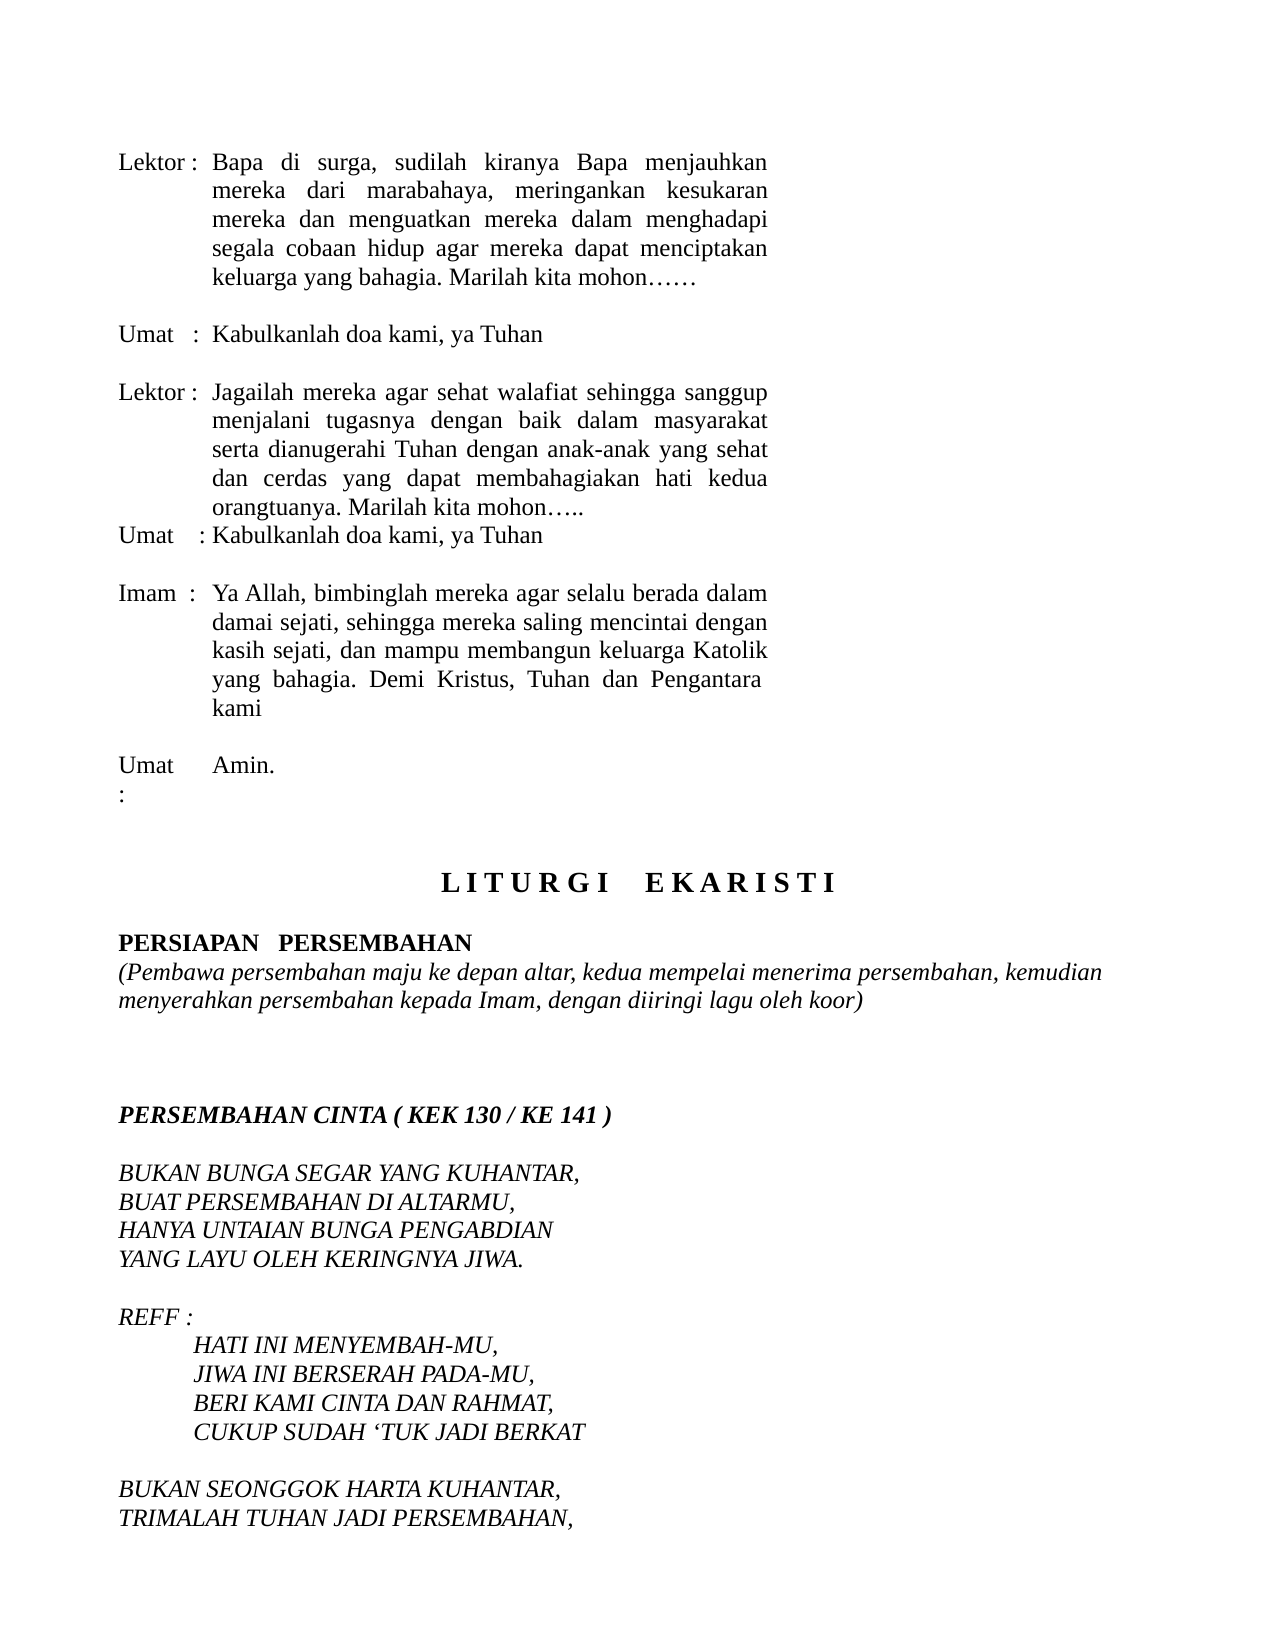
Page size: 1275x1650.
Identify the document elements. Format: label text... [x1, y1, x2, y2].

text BUAT PERSEMBAHAN DI ALTARMU, [118, 1187, 1157, 1215]
text HANYA UNTAIAN BUNGA PENGABDIAN [118, 1215, 1157, 1244]
text REFF : [118, 1302, 1157, 1330]
text PERSIAPAN PERSEMBAHAN [118, 928, 1157, 957]
text (Pembawa persembahan maju ke depan altar, kedua mempelai menerima persembahan, kemudian menyerahkan persembahan kepada Imam, dengan diiringi lagu oleh koor) [118, 957, 1157, 1014]
text BUKAN BUNGA SEGAR YANG KUHANTAR, [118, 1158, 1157, 1187]
text CUKUP SUDAH ‘TUK JADI BERKAT [118, 1417, 1157, 1445]
text PERSEMBAHAN CINTA ( KEK 130 / KE 141 ) [118, 1100, 1157, 1129]
text TRIMALAH TUHAN JADI PERSEMBAHAN, [118, 1503, 1157, 1532]
table_header Bapa di surga, sudilah kiranya Bapa menjauhkan mereka dari marabahaya, meringankan kesukaran mereka dan menguatkan mereka dalam menghadapi segala cobaan hidup agar mereka dapat menciptakan keluarga yang bahagia. Marilah kita mohon…… Kabulkanlah doa kami, ya Tuhan Jagailah mereka agar sehat walafiat sehingga sanggup menjalani tugasnya dengan baik dalam masyarakat serta dianugerahi Tuhan dengan anak-anak yang sehat dan cerdas yang dapat membahagiakan hati kedua orangtuanya. Marilah kita mohon….. Kabulkanlah doa kami, ya Tuhan Ya Allah, bimbinglah mereka agar selalu berada dalam damai sejati, sehingga mereka saling mencintai dengan kasih sejati, dan mampu membangun keluarga Katolik yang bahagia. Demi Kristus, Tuhan dan Pengantara kami Amin. [212, 118, 768, 837]
text YANG LAYU OLEH KERINGNYA JIWA. [118, 1244, 1157, 1273]
text L I T U R G I E K A R I S T I [118, 866, 1157, 899]
text HATI INI MENYEMBAH-MU, [118, 1330, 1157, 1359]
text BUKAN SEONGGOK HARTA KUHANTAR, [118, 1474, 1157, 1503]
text JIWA INI BERSERAH PADA-MU, [118, 1359, 1157, 1388]
table_header Lektor : Umat : Lektor : Umat : Imam : Umat : [118, 118, 212, 837]
text BERI KAMI CINTA DAN RAHMAT, [118, 1388, 1157, 1417]
